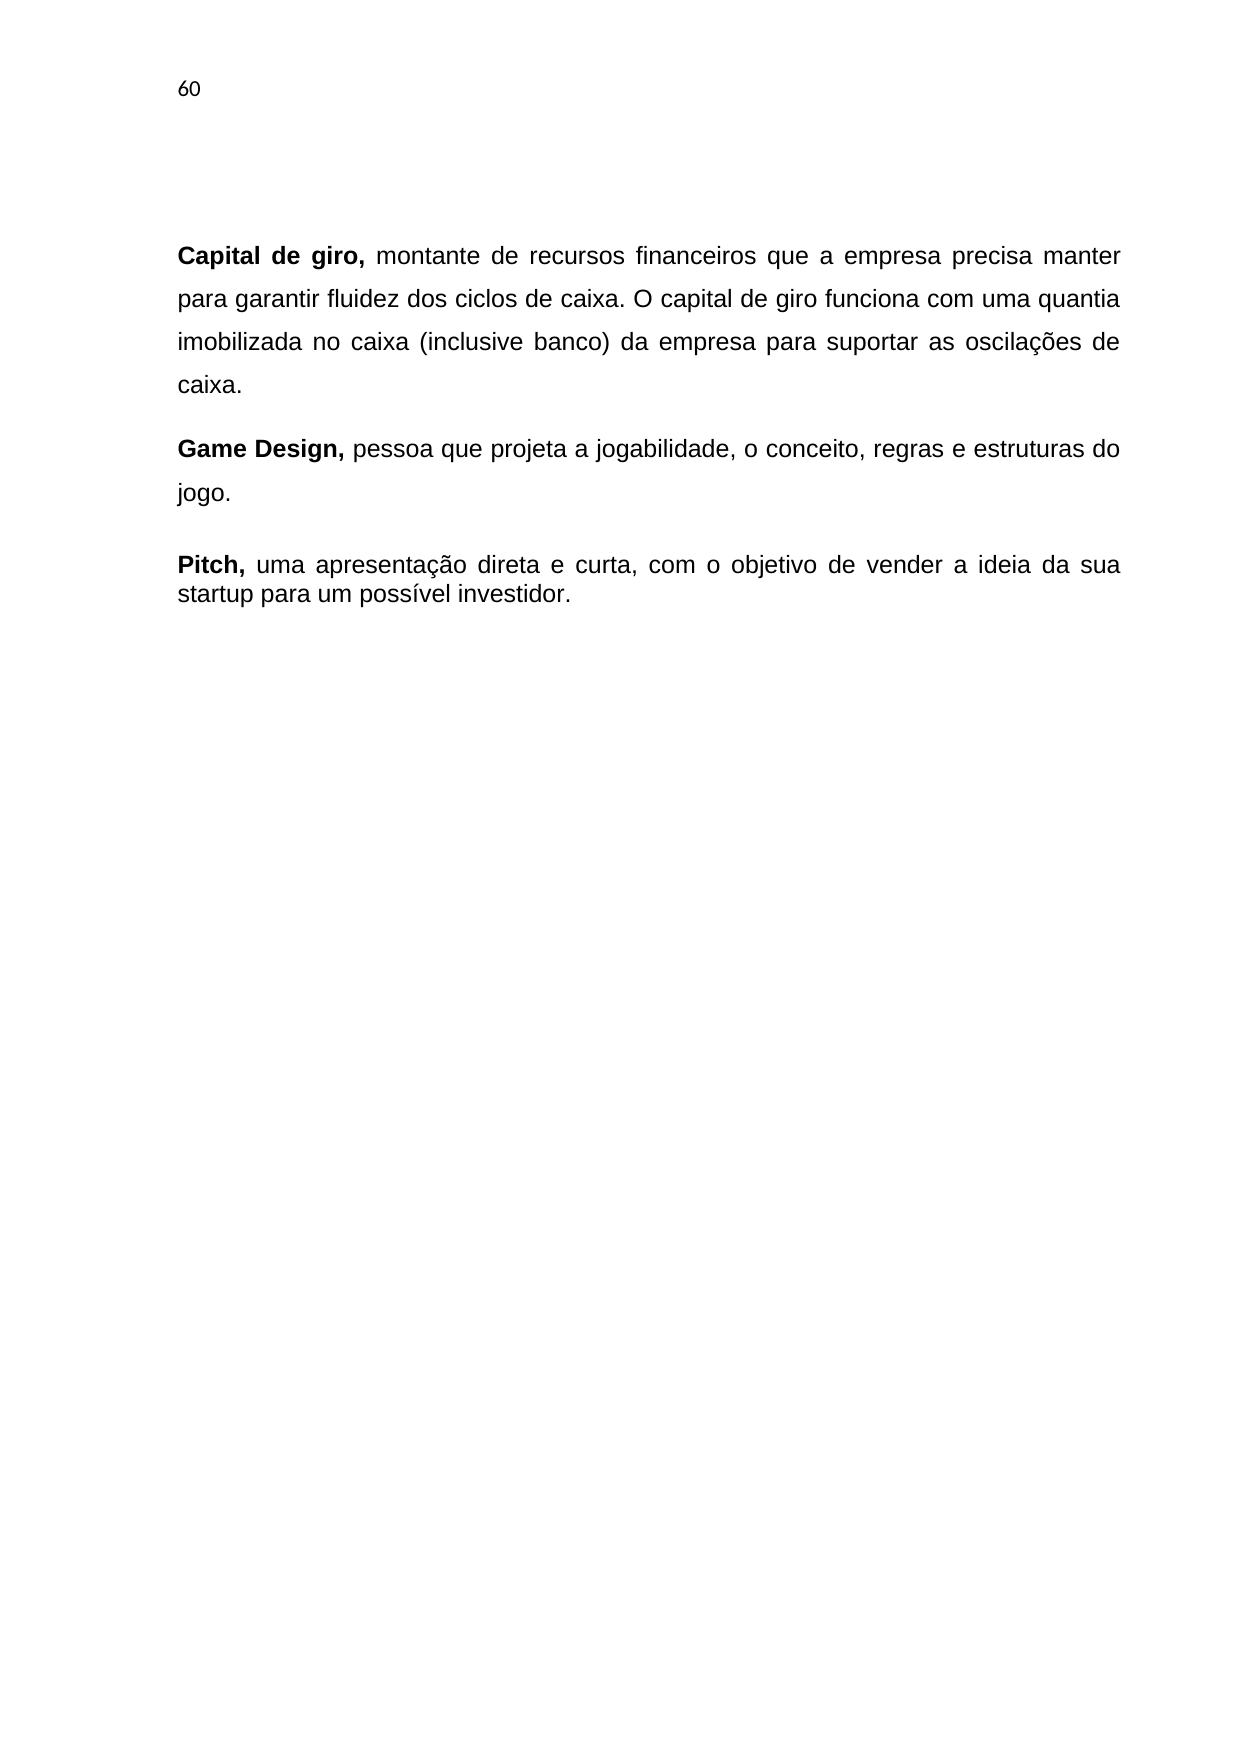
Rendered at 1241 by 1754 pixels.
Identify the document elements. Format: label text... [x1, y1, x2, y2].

text Capital de giro, montante de recursos financeiros que a empresa precisa manter para garantir fluidez dos ciclos de caixa. O capital de giro funciona com uma quantia imobilizada no caixa (inclusive banco) da empresa para suportar as oscilações de caixa. [177, 241, 1122, 399]
text Pitch, uma apresentação direta e curta, com o objetivo de vender a ideia da sua startup para um possível investidor. [177, 550, 1122, 607]
text Game Design, pessoa que projeta a jogabilidade, o conceito, regras e estruturas do jogo. [177, 434, 1122, 506]
